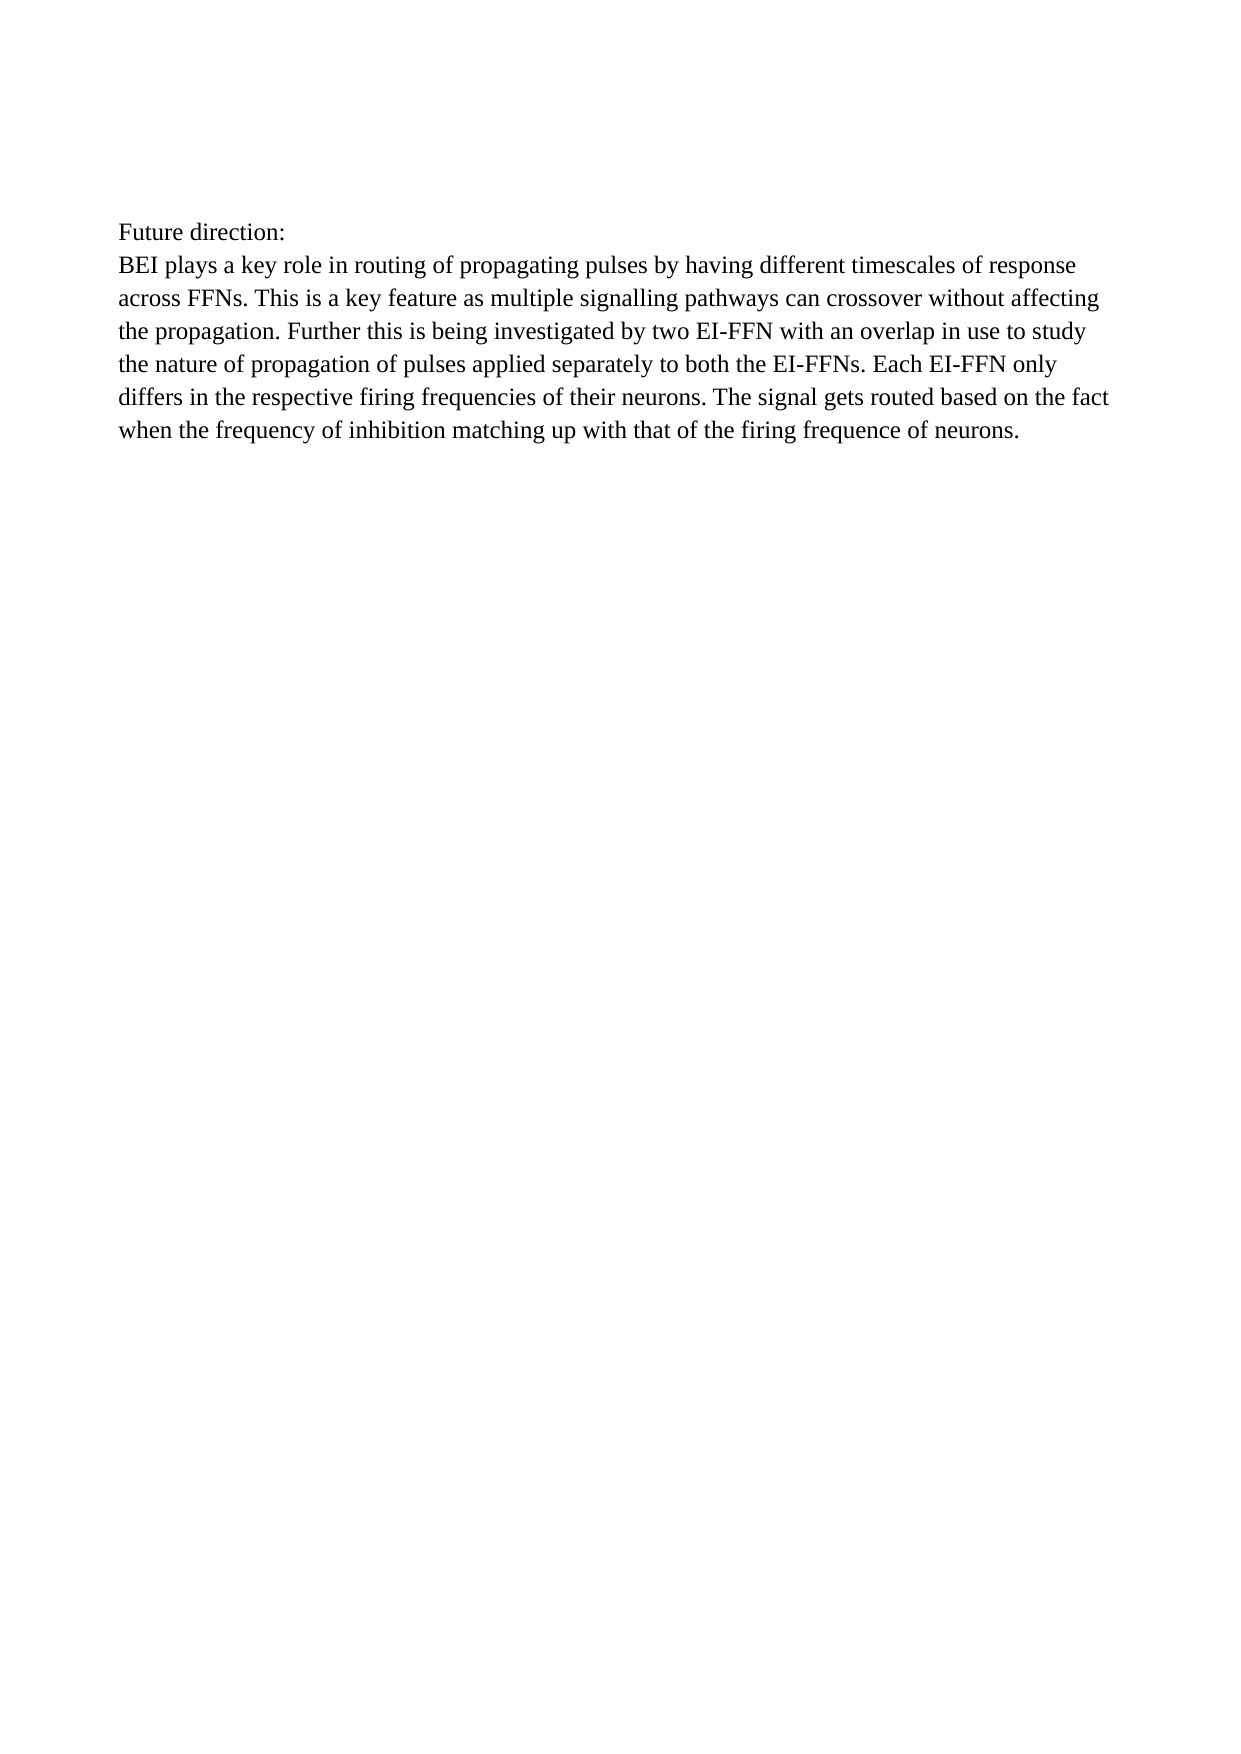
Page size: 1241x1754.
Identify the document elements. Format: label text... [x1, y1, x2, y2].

text Future direction: [118, 217, 1122, 246]
text BEI plays a key role in routing of propagating pulses by having different timescales of response across FFNs. This is a key feature as multiple signalling pathways can crossover without affecting the propagation. Further this is being investigated by two EI-FFN with an overlap in use to study the nature of propagation of pulses applied separately to both the EI-FFNs. Each EI-FFN only differs in the respective firing frequencies of their neurons. The signal gets routed based on the fact when the frequency of inhibition matching up with that of the firing frequence of neurons. [118, 250, 1122, 444]
